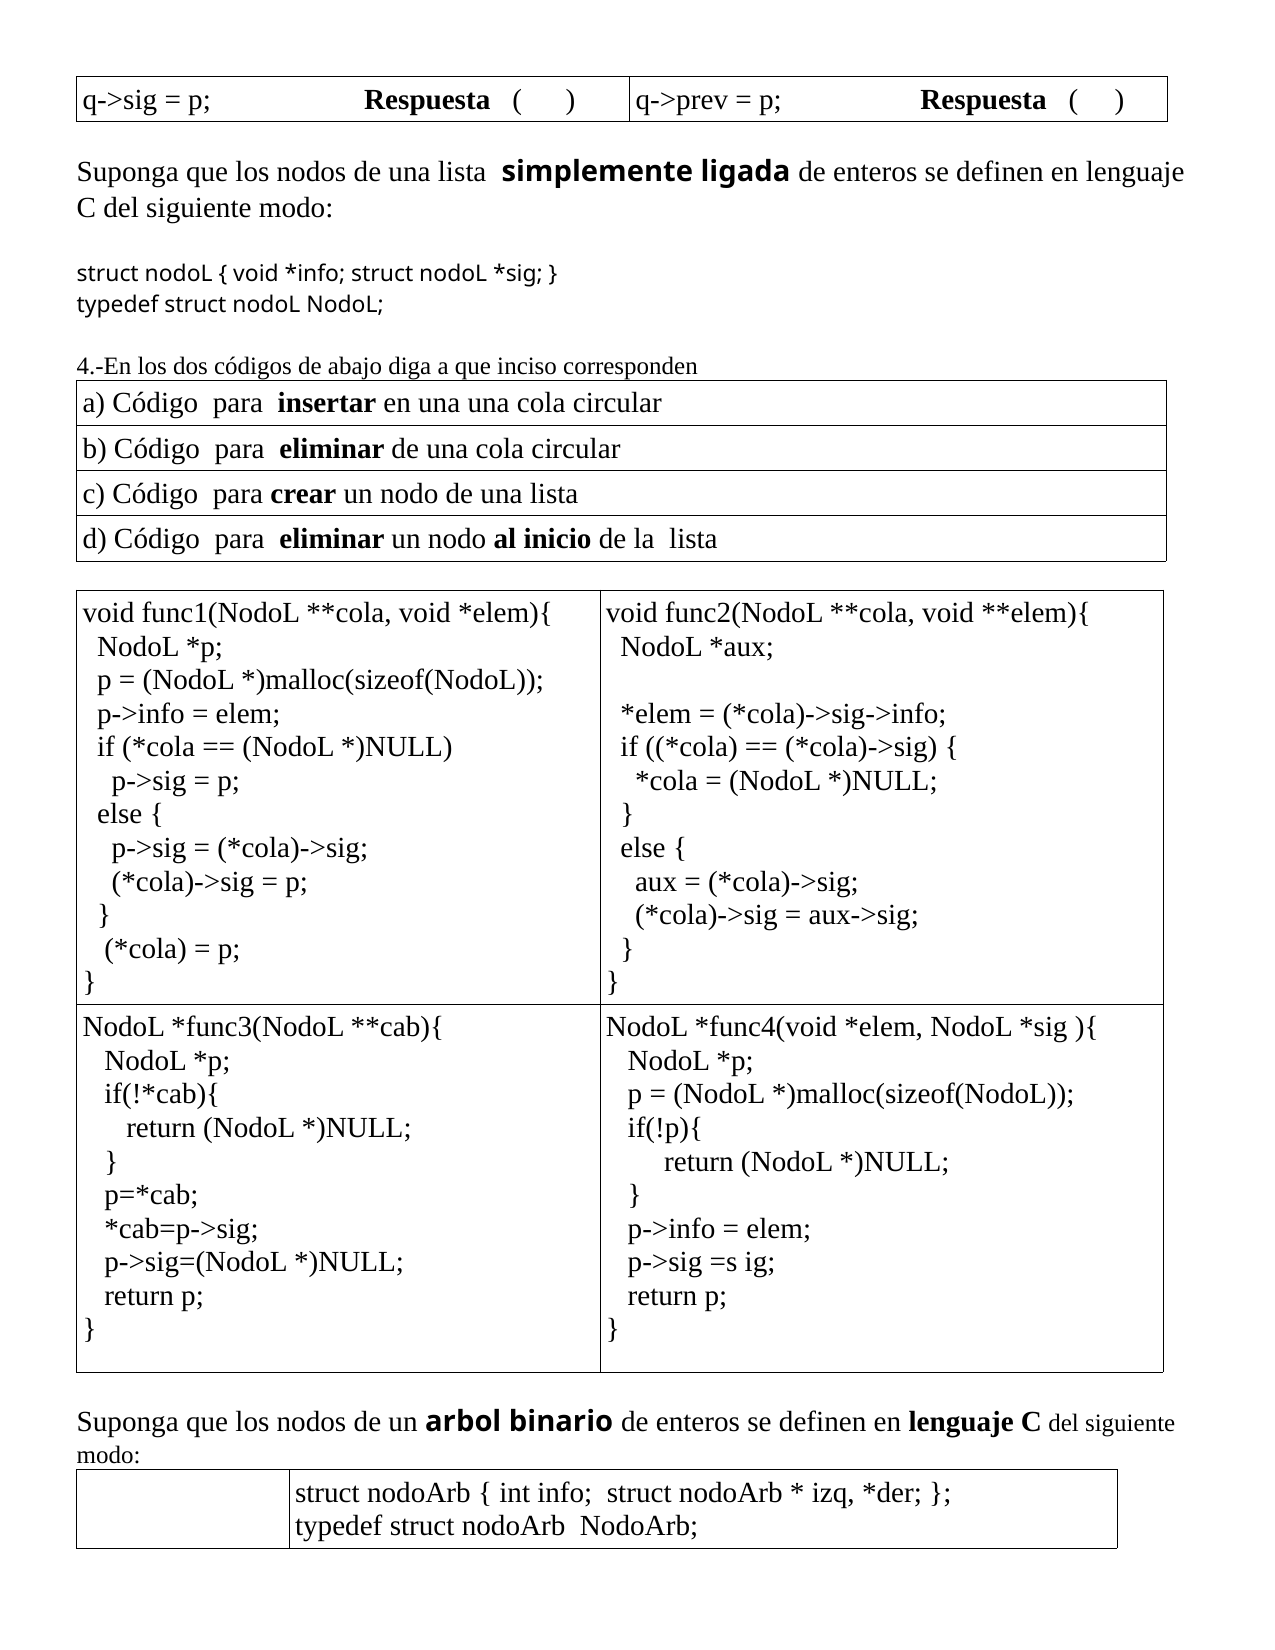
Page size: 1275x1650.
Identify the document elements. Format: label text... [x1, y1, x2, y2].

table_header struct nodoArb { int info; struct nodoArb * izq, *der; }; typedef struct nodoArb NodoArb; [290, 1470, 1117, 1548]
table_cell q->sig = p; Respuesta ( ) [77, 77, 629, 121]
table_header a) Código para insertar en una una cola circular [77, 381, 1166, 425]
table_cell NodoL *func3(NodoL **cab){ NodoL *p; if(!*cab){ return (NodoL *)NULL; } p=*cab; *cab=p->sig; p->sig=(NodoL *)NULL; return p; } [77, 1005, 600, 1372]
table_header void func2(NodoL **cola, void **elem){ NodoL *aux; *elem = (*cola)->sig->info; if ((*cola) == (*cola)->sig) { *cola = (NodoL *)NULL; } else { aux = (*cola)->sig; (*cola)->sig = aux->sig; } } [601, 591, 1163, 1004]
table_cell q->prev = p; Respuesta ( ) [630, 77, 1167, 121]
text 4.-En los dos códigos de abajo diga a que inciso corresponden [76, 351, 1198, 380]
table_cell b) Código para eliminar de una cola circular [77, 426, 1166, 470]
table_cell c) Código para crear un nodo de una lista [77, 471, 1166, 515]
text Suponga que los nodos de un arbol binario de enteros se definen en lenguaje C del siguiente modo: [76, 1401, 1198, 1469]
table_header void func1(NodoL **cola, void *elem){ NodoL *p; p = (NodoL *)malloc(sizeof(NodoL)); p->info = elem; if (*cola == (NodoL *)NULL) p->sig = p; else { p->sig = (*cola)->sig; (*cola)->sig = p; } (*cola) = p; } [77, 591, 600, 1004]
text Suponga que los nodos de una lista simplemente ligada de enteros se definen en lenguaje C del siguiente modo: [76, 150, 1198, 224]
table_header [77, 1470, 289, 1548]
text typedef struct nodoL NodoL; [76, 288, 1198, 320]
table_cell d) Código para eliminar un nodo al inicio de la lista [77, 516, 1166, 561]
table_cell NodoL *func4(void *elem, NodoL *sig ){ NodoL *p; p = (NodoL *)malloc(sizeof(NodoL)); if(!p){ return (NodoL *)NULL; } p->info = elem; p->sig =s ig; return p; } [601, 1005, 1163, 1372]
text struct nodoL { void *info; struct nodoL *sig; } [76, 257, 1198, 288]
